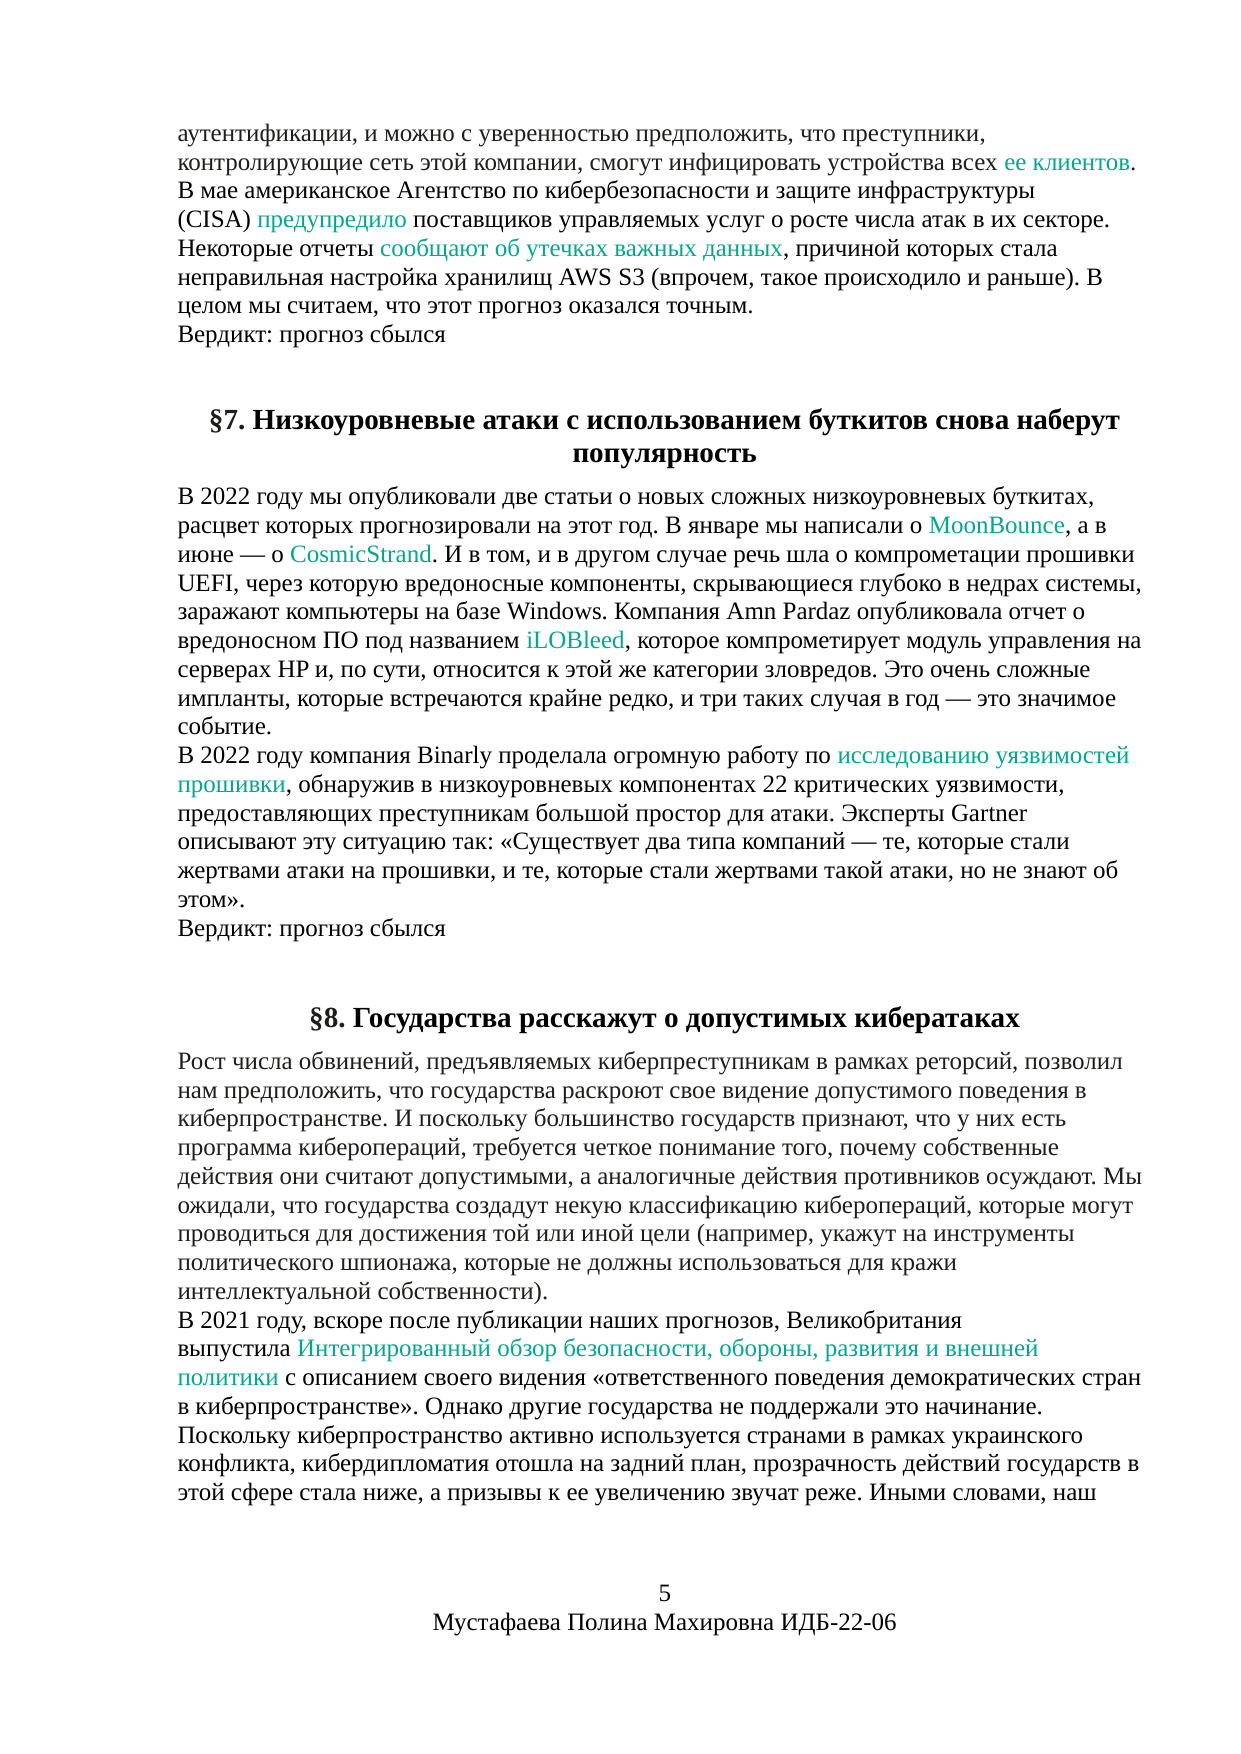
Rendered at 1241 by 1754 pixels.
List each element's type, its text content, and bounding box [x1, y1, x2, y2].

text Рост числа обвинений, предъявляемых киберпреступникам в рамках реторсий, позволил нам предположить, что государства раскроют свое видение допустимого поведения в киберпространстве. И поскольку большинство государств признают, что у них есть программа киберопераций, требуется четкое понимание того, почему собственные действия они считают допустимыми, а аналогичные действия противников осуждают. Мы ожидали, что государства создадут некую классификацию киберопераций, которые могут проводиться для достижения той или иной цели (например, укажут на инструменты политического шпионажа, которые не должны использоваться для кражи интеллектуальной собственности). [177, 1046, 1152, 1305]
text В 2021 году, вскоре после публикации наших прогнозов, Великобритания выпустила Интегрированный обзор безопасности, обороны, развития и внешней политики с описанием своего видения «ответственного поведения демократических стран в киберпространстве». Однако другие государства не поддержали это начинание. Поскольку киберпространство активно используется странами в рамках украинского конфликта, кибердипломатия отошла на задний план, прозрачность действий государств в этой сфере стала ниже, а призывы к ее увеличению звучат реже. Иными словами, наш [177, 1305, 1152, 1506]
text В мае американское Агентство по кибербезопасности и защите инфраструктуры (CISA) предупредило поставщиков управляемых услуг о росте числа атак в их секторе. Некоторые отчеты сообщают об утечках важных данных, причиной которых стала неправильная настройка хранилищ AWS S3 (впрочем, такое происходило и раньше). В целом мы считаем, что этот прогноз оказался точным. [177, 176, 1152, 319]
text аутентификации, и можно с уверенностью предположить, что преступники, контролирующие сеть этой компании, смогут инфицировать устройства всех ее клиентов. [177, 118, 1152, 176]
text Вердикт: прогноз сбылся ✅ [177, 319, 1152, 348]
text В 2022 году мы опубликовали две статьи о новых сложных низкоуровневых буткитах, расцвет которых прогнозировали на этот год. В январе мы написали о MoonBounce, а в июне — о CosmicStrand. И в том, и в другом случае речь шла о компрометации прошивки UEFI, через которую вредоносные компоненты, скрывающиеся глубоко в недрах системы, заражают компьютеры на базе Windows. Компания Amn Pardaz опубликовала отчет о вредоносном ПО под названием iLOBleed, которое компрометирует модуль управления на серверах HP и, по сути, относится к этой же категории зловредов. Это очень сложные импланты, которые встречаются крайне редко, и три таких случая в год — это значимое событие. [177, 481, 1152, 740]
text В 2022 году компания Binarly проделала огромную работу по исследованию уязвимостей прошивки, обнаружив в низкоуровневых компонентах 22 критических уязвимости, предоставляющих преступникам большой простор для атаки. Эксперты Gartner описывают эту ситуацию так: «Существует два типа компаний — те, которые стали жертвами атаки на прошивки, и те, которые стали жертвами такой атаки, но не знают об этом». [177, 740, 1152, 913]
text Вердикт: прогноз сбылся ✅ [177, 913, 1152, 941]
subtitle §7. Низкоуровневые атаки с использованием буткитов снова наберут популярность [177, 402, 1152, 469]
subtitle §8. Государства расскажут о допустимых кибератаках [177, 1000, 1152, 1033]
